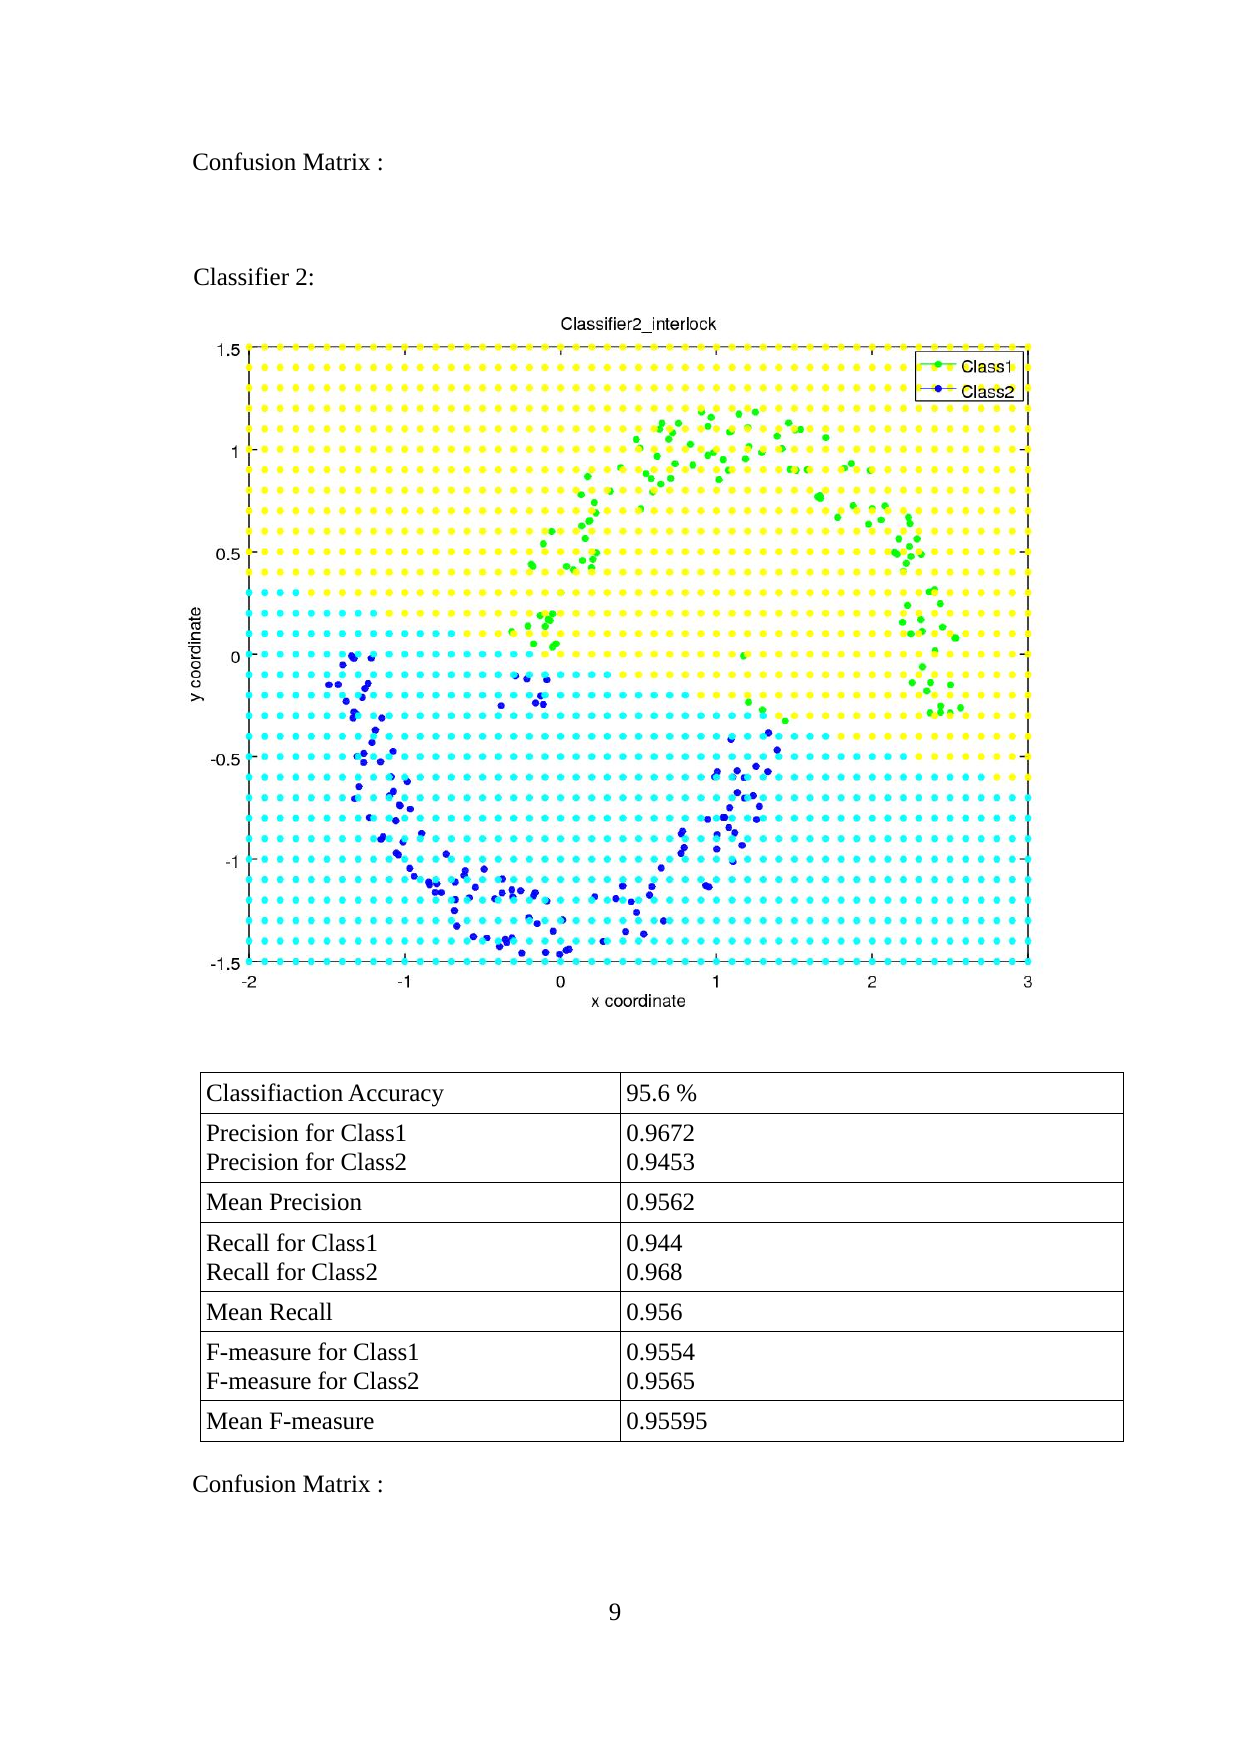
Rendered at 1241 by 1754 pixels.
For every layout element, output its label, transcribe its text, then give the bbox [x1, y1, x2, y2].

table_cell 0.9554 0.9565 [621, 1332, 1123, 1400]
text Confusion Matrix : [118, 147, 1122, 176]
table_cell F-measure for Class1 F-measure for Class2 [201, 1332, 620, 1400]
picture [118, 290, 1123, 1044]
table_cell 0.944 0.968 [621, 1223, 1123, 1291]
text Classifier 2: [118, 262, 1122, 290]
table_header 95.6 % [621, 1073, 1123, 1113]
table_cell 0.95595 [621, 1401, 1123, 1441]
table_cell 0.956 [621, 1292, 1123, 1331]
table_cell Mean Precision [201, 1183, 620, 1222]
table_cell Mean F-measure [201, 1401, 620, 1441]
table_cell Precision for Class1 Precision for Class2 [201, 1114, 620, 1182]
table_header Classifiaction Accuracy [201, 1073, 620, 1113]
text Confusion Matrix : [118, 1469, 1122, 1498]
table_cell Recall for Class1 Recall for Class2 [201, 1223, 620, 1291]
table_cell Mean Recall [201, 1292, 620, 1331]
table_cell 0.9562 [621, 1183, 1123, 1222]
table_cell 0.9672 0.9453 [621, 1114, 1123, 1182]
